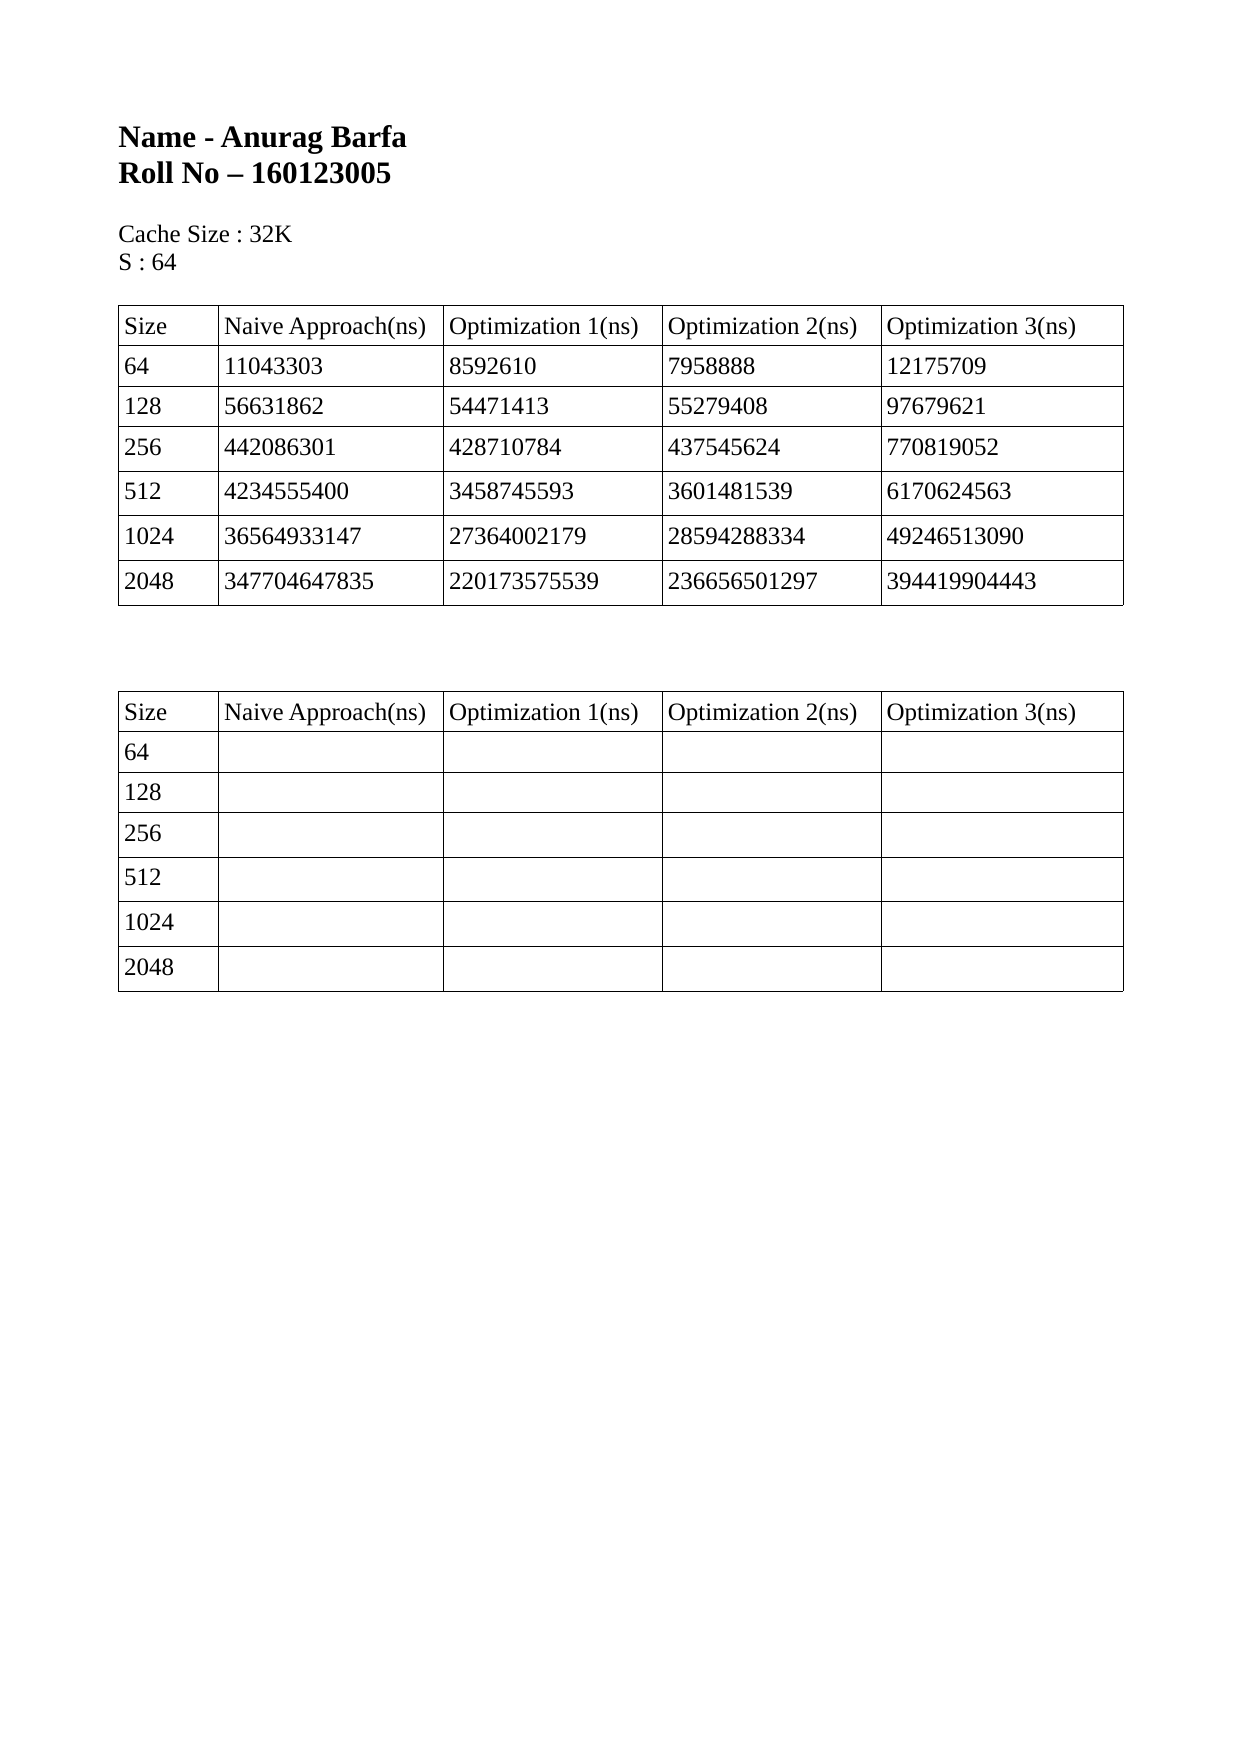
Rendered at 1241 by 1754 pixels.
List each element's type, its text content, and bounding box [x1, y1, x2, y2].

table_cell 236656501297 [663, 561, 881, 605]
table_cell 3601481539 [663, 472, 881, 515]
table_cell [882, 813, 1123, 857]
table_cell 220173575539 [444, 561, 662, 605]
table_cell 54471413 [444, 387, 662, 426]
table_cell [219, 947, 443, 991]
table_cell [444, 732, 662, 772]
table_cell 437545624 [663, 427, 881, 471]
table_cell [663, 902, 881, 946]
table_cell 3458745593 [444, 472, 662, 515]
table_header Size [119, 692, 218, 731]
table_cell 347704647835 [219, 561, 443, 605]
table_header Optimization 3(ns) [882, 692, 1123, 731]
table_cell 2048 [119, 561, 218, 605]
table_cell [219, 732, 443, 772]
table_cell 36564933147 [219, 516, 443, 560]
table_cell 128 [119, 773, 218, 812]
table_cell [663, 947, 881, 991]
table_cell [663, 858, 881, 901]
table_cell [444, 947, 662, 991]
table_cell 128 [119, 387, 218, 426]
table_cell 256 [119, 813, 218, 857]
text Roll No – 160123005 [118, 154, 1122, 190]
table_cell [219, 813, 443, 857]
table_cell 442086301 [219, 427, 443, 471]
table_cell [219, 902, 443, 946]
table_cell [882, 858, 1123, 901]
table_cell 4234555400 [219, 472, 443, 515]
text Cache Size : 32K [118, 219, 1122, 247]
table_cell [663, 773, 881, 812]
table_cell 770819052 [882, 427, 1123, 471]
table_header Optimization 1(ns) [444, 692, 662, 731]
table_cell [663, 732, 881, 772]
table_cell [882, 732, 1123, 772]
table_cell [882, 902, 1123, 946]
table_cell 7958888 [663, 346, 881, 386]
table_cell 428710784 [444, 427, 662, 471]
table_cell 512 [119, 858, 218, 901]
table_cell 512 [119, 472, 218, 515]
table_cell [444, 858, 662, 901]
table_cell 6170624563 [882, 472, 1123, 515]
table_cell 97679621 [882, 387, 1123, 426]
table_cell [444, 902, 662, 946]
table_cell [219, 773, 443, 812]
table_cell 28594288334 [663, 516, 881, 560]
table_cell [882, 773, 1123, 812]
table_header Optimization 3(ns) [882, 306, 1123, 345]
table_cell 64 [119, 732, 218, 772]
table_cell 2048 [119, 947, 218, 991]
table_header Naive Approach(ns) [219, 306, 443, 345]
table_cell 8592610 [444, 346, 662, 386]
table_cell [663, 813, 881, 857]
table_cell [219, 858, 443, 901]
table_cell 27364002179 [444, 516, 662, 560]
table_header Size [119, 306, 218, 345]
table_cell 55279408 [663, 387, 881, 426]
table_cell 49246513090 [882, 516, 1123, 560]
table_cell 394419904443 [882, 561, 1123, 605]
table_header Naive Approach(ns) [219, 692, 443, 731]
table_header Optimization 2(ns) [663, 306, 881, 345]
table_cell 256 [119, 427, 218, 471]
text S : 64 [118, 247, 1122, 276]
table_header Optimization 1(ns) [444, 306, 662, 345]
table_cell 12175709 [882, 346, 1123, 386]
table_cell [882, 947, 1123, 991]
table_cell 1024 [119, 902, 218, 946]
table_cell [444, 773, 662, 812]
table_cell 64 [119, 346, 218, 386]
table_header Optimization 2(ns) [663, 692, 881, 731]
table_cell 56631862 [219, 387, 443, 426]
text Name - Anurag Barfa [118, 118, 1122, 154]
table_cell [444, 813, 662, 857]
table_cell 1024 [119, 516, 218, 560]
table_cell 11043303 [219, 346, 443, 386]
